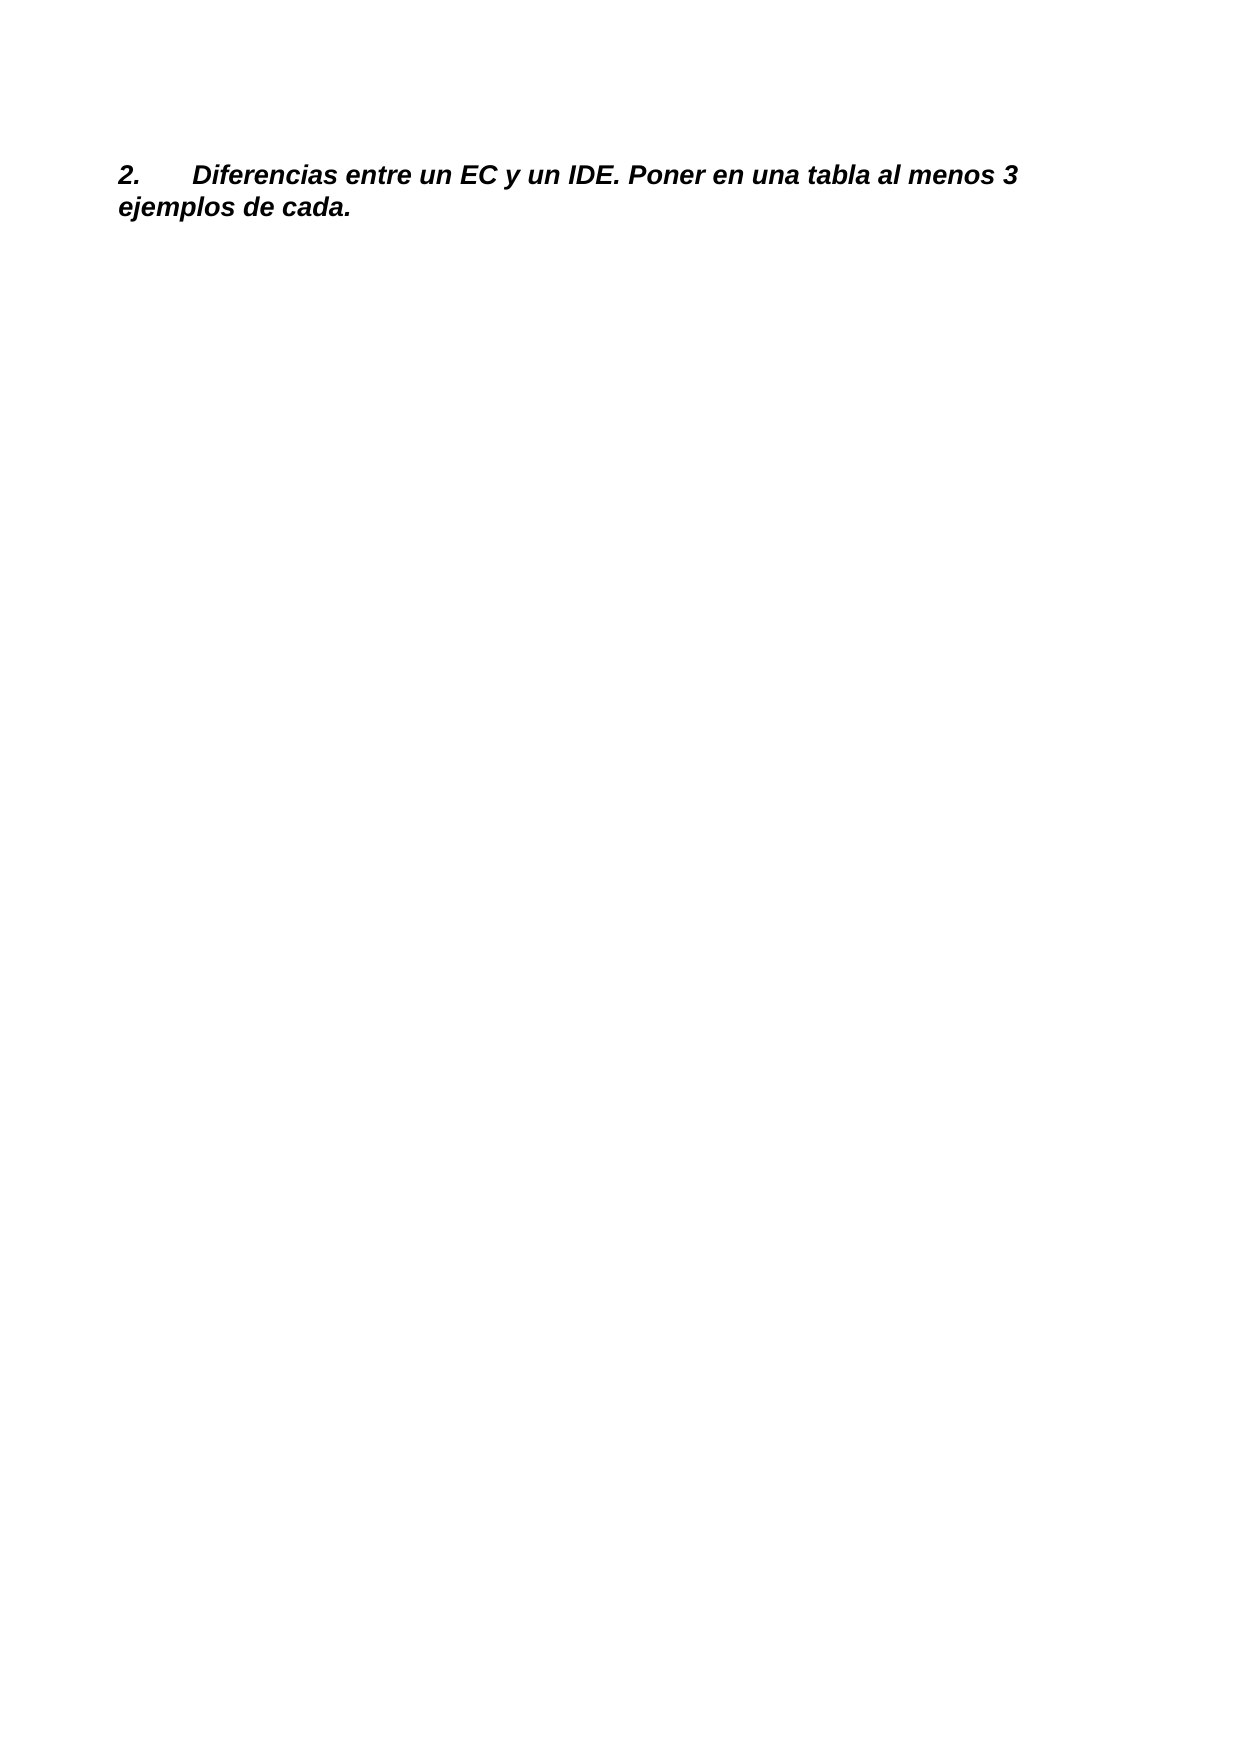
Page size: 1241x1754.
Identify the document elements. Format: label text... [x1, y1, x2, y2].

subtitle Diferencias entre un EC y un IDE. Poner en una tabla al menos 3 ejemplos de cada. [118, 159, 1122, 222]
